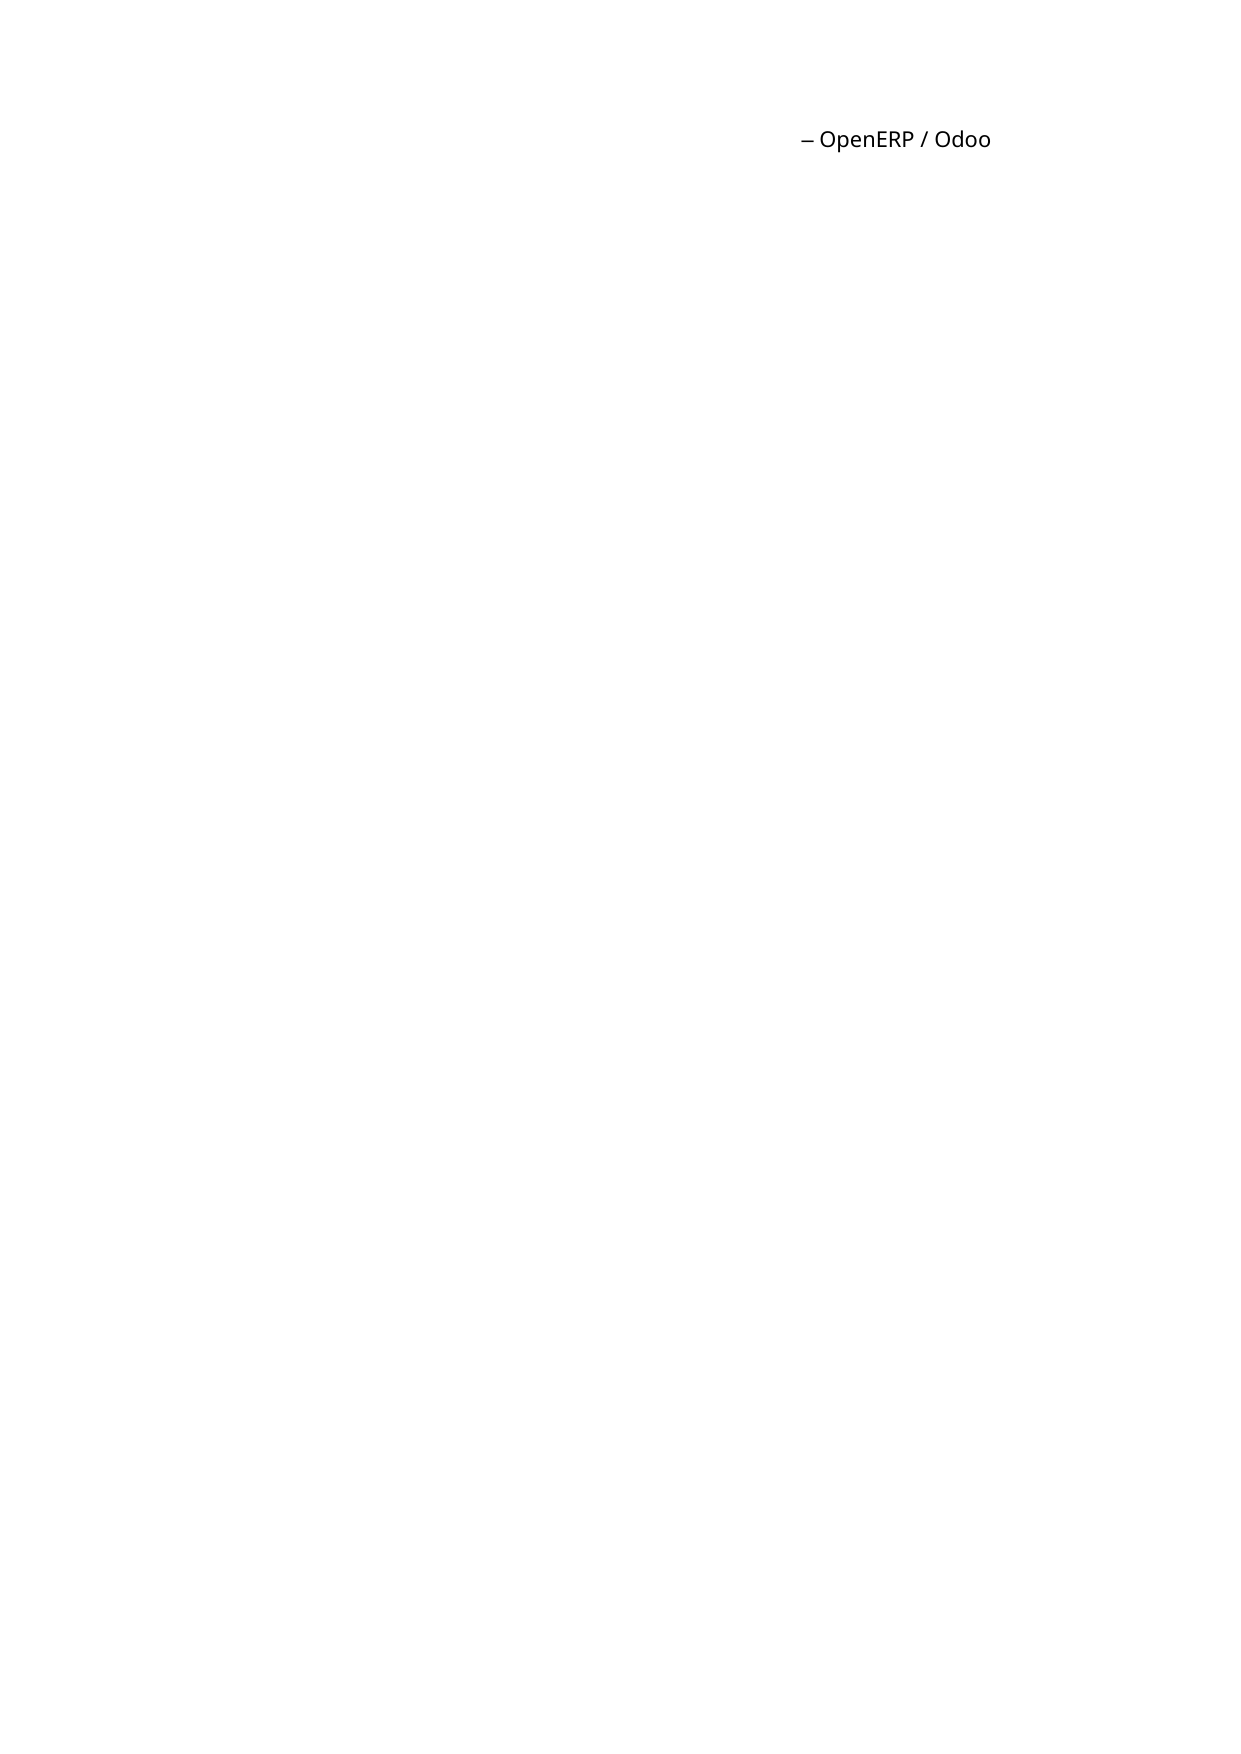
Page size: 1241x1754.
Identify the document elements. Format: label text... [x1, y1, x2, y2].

table_cell [182, 118, 517, 159]
table_cell [517, 118, 796, 159]
table_cell Unit testing Git, Subversion, CVS Internationalisatie (I18n) Diverse algorithmen en datastructuren (btree, quadtree, hash, graphs, etc), Finite state machines Business Intelligence / Datamarts OpenERP / Odoo [796, 118, 1143, 159]
